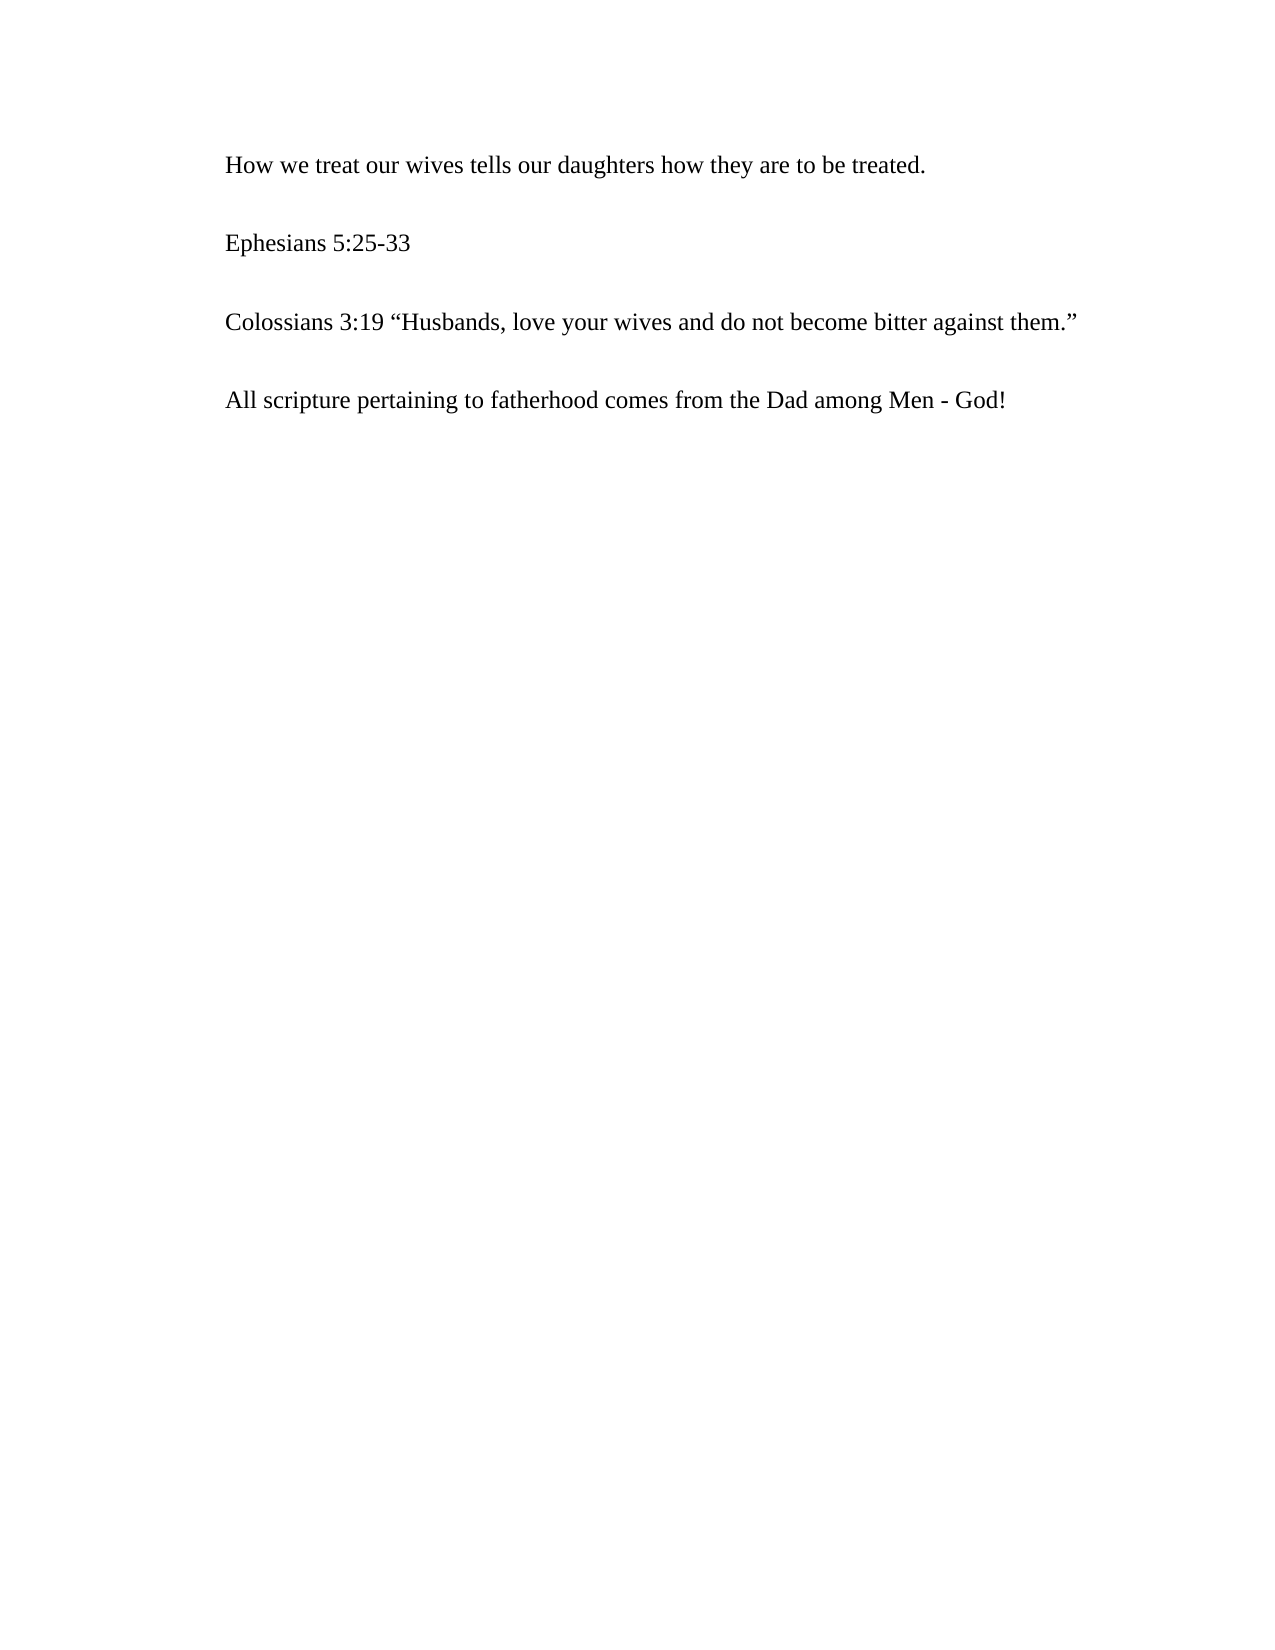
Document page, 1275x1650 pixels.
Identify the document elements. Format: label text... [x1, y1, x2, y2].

text Colossians 3:19 “Husbands, love your wives and do not become bitter against them.” [150, 307, 1125, 335]
text How we treat our wives tells our daughters how they are to be treated. [150, 150, 1125, 179]
text All scripture pertaining to fatherhood comes from the Dad among Men - God! [150, 385, 1125, 414]
text Ephesians 5:25-33 [150, 228, 1125, 257]
